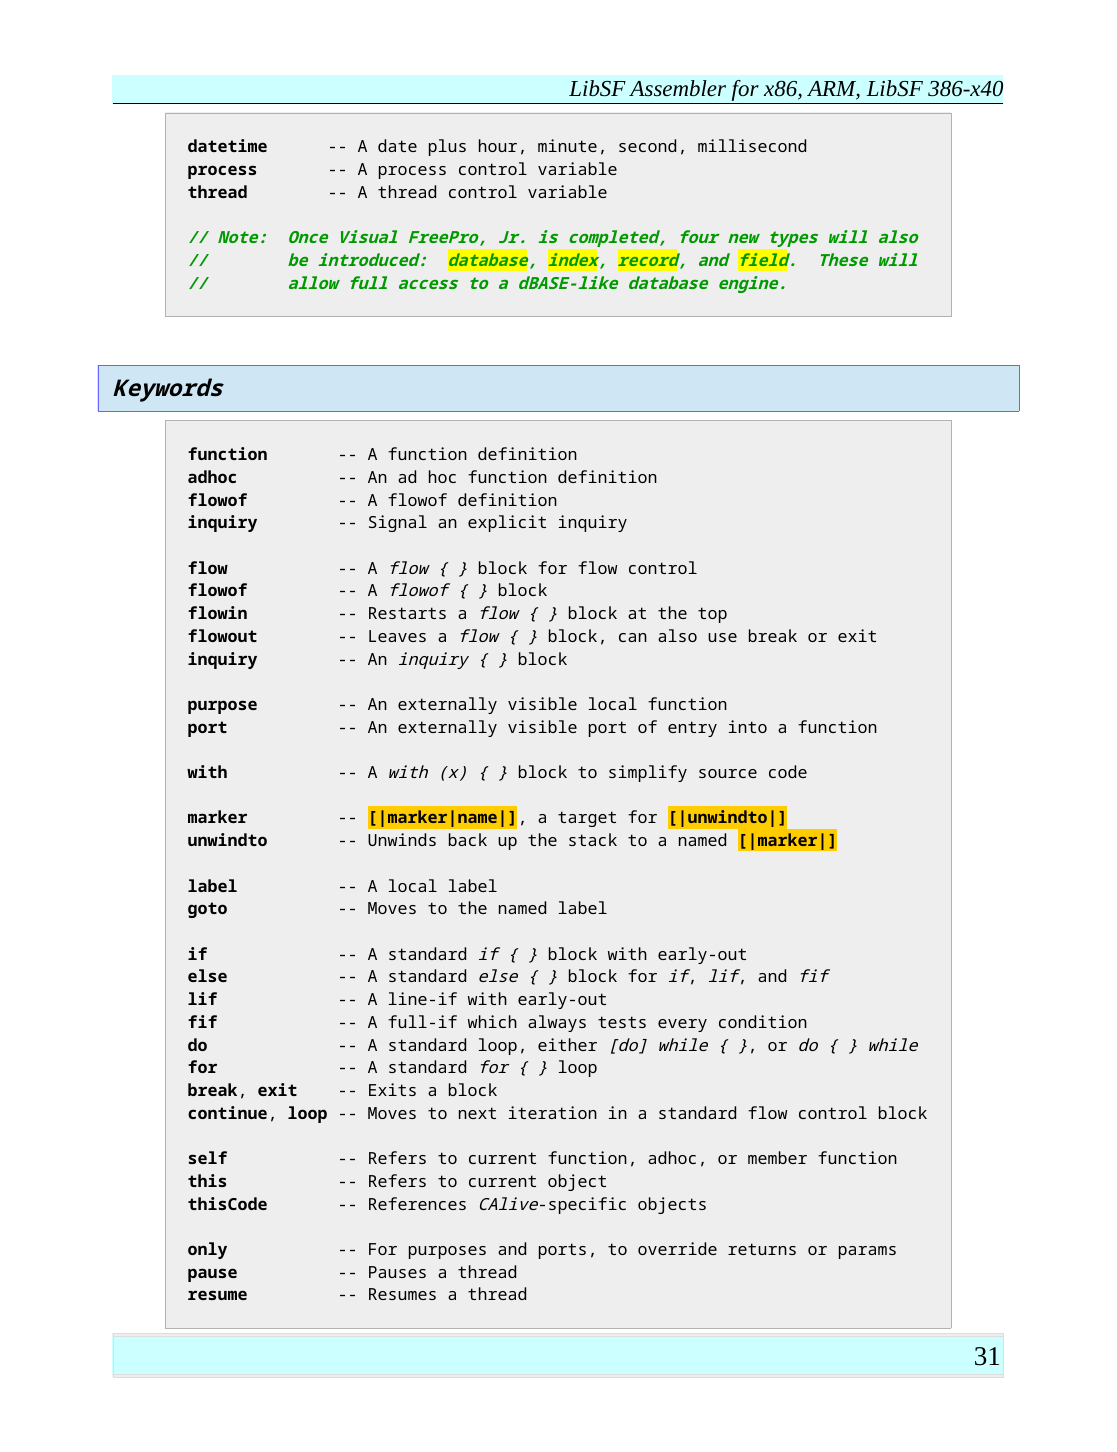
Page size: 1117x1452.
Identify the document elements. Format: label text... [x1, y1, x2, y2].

subtitle Keywords [99, 366, 1019, 411]
text function -- A function definition adhoc -- An ad hoc function definition flowof -- A flowof definition inquiry -- Signal an explicit inquiry flow -- A flow { } block for flow control flowof -- A flowof { } block flowin -- Restarts a flow { } block at the top flowout -- Leaves a flow { } block, can also use break or exit inquiry -- An inquiry { } block purpose -- An externally visible local function port -- An externally visible port of entry into a function with -- A with (x) { } block to simplify source code marker -- [|marker|name|], a target for [|unwindto|] unwindto -- Unwinds back up the stack to a named [|marker|] label -- A local label goto -- Moves to the named label if -- A standard if { } block with early-out else -- A standard else { } block for if, lif, and fif lif -- A line-if with early-out fif -- A full-if which always tests every condition do -- A standard loop, either [do] while { }, or do { } while for -- A standard for { } loop break, exit -- Exits a block continue, loop -- Moves to next iteration in a standard flow control block self -- Refers to current function, adhoc, or member function this -- Refers to current object thisCode -- References CAlive-specific objects only -- For purposes and ports, to override returns or params pause -- Pauses a thread resume -- Resumes a thread [166, 421, 951, 1328]
text datetime -- A date plus hour, minute, second, millisecond process -- A process control variable thread -- A thread control variable // Note: Once Visual FreePro, Jr. is completed, four new types will also // be introduced: database, index, record, and field. These will // allow full access to a dBASE-like database engine. [166, 114, 951, 316]
